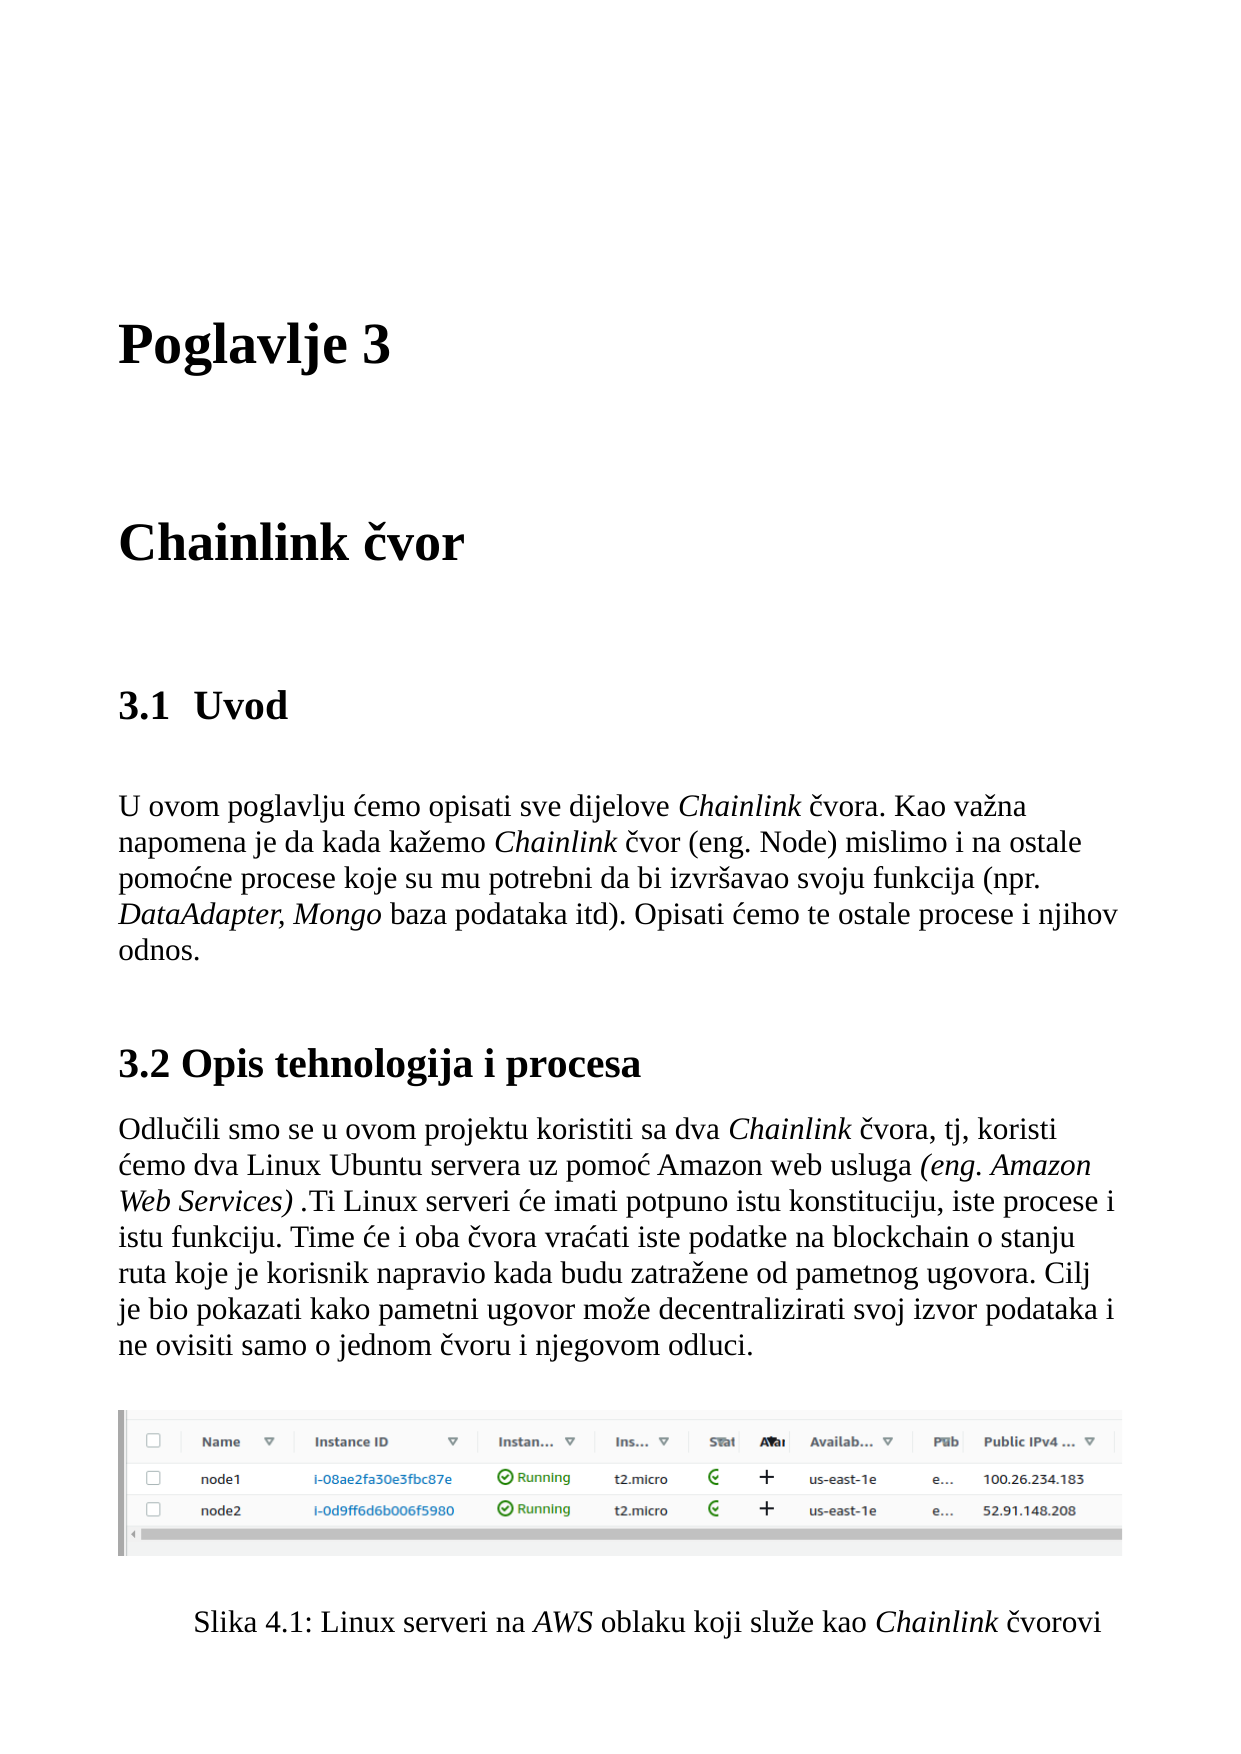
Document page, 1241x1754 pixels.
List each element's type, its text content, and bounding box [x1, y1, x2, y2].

text Poglavlje 3 [118, 309, 1122, 376]
text Chainlink čvor [118, 510, 1122, 573]
text U ovom poglavlju ćemo opisati sve dijelove Chainlink čvora. Kao važna napomena je da kada kažemo Chainlink čvor (eng. Node) mislimo i na ostale pomoćne procese koje su mu potrebni da bi izvršavao svoju funkcija (npr. DataAdapter, Mongo baza podataka itd). Opisati ćemo te ostale procese i njihov odnos. [118, 788, 1122, 967]
picture [118, 1410, 1123, 1556]
text Slika 4.1: Linux serveri na AWS oblaku koji služe kao Chainlink čvorovi [118, 1603, 1122, 1639]
text 3.1 Uvod [118, 680, 1122, 728]
text Odlučili smo se u ovom projektu koristiti sa dva Chainlink čvora, tj, koristi ćemo dva Linux Ubuntu servera uz pomoć Amazon web usluga (eng. Amazon Web Services) .Ti Linux serveri će imati potpuno istu konstituciju, iste procese i istu funkciju. Time će i oba čvora vraćati iste podatke na blockchain o stanju ruta koje je korisnik napravio kada budu zatražene od pametnog ugovora. Cilj je bio pokazati kako pametni ugovor može decentralizirati svoj izvor podataka i ne ovisiti samo o jednom čvoru i njegovom odluci. [118, 1111, 1122, 1362]
text 3.2 Opis tehnologija i procesa [118, 1039, 1122, 1087]
